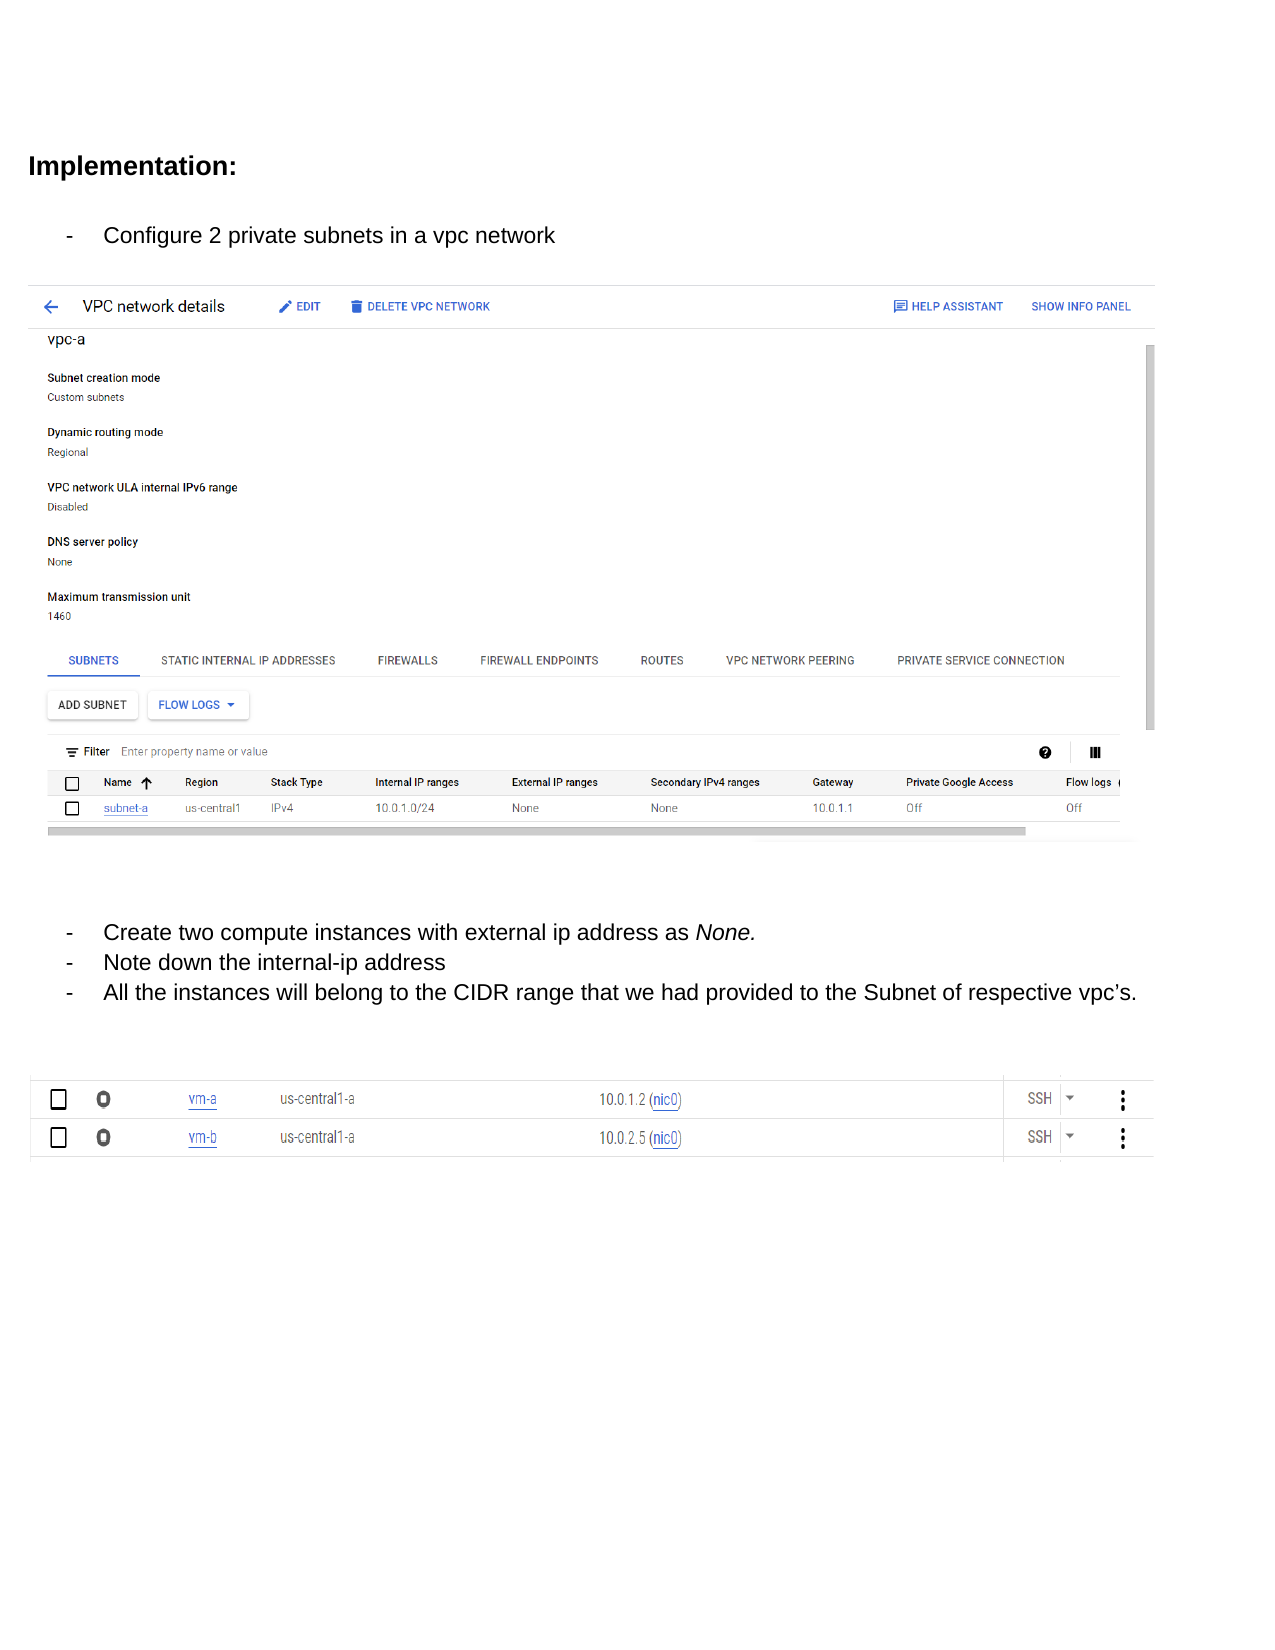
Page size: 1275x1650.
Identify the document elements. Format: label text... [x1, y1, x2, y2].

text Implementation: [28, 150, 1181, 181]
picture [28, 1075, 1154, 1162]
list Create two compute instances with external ip address as None. [66, 918, 1181, 945]
list All the instances will belong to the CIDR range that we had provided to the Subnet of respective vpc’s. [66, 979, 1181, 1005]
picture [28, 282, 1080, 842]
list Note down the internal-ip address [66, 949, 1181, 975]
list Configure 2 private subnets in a vpc network [66, 222, 1181, 248]
